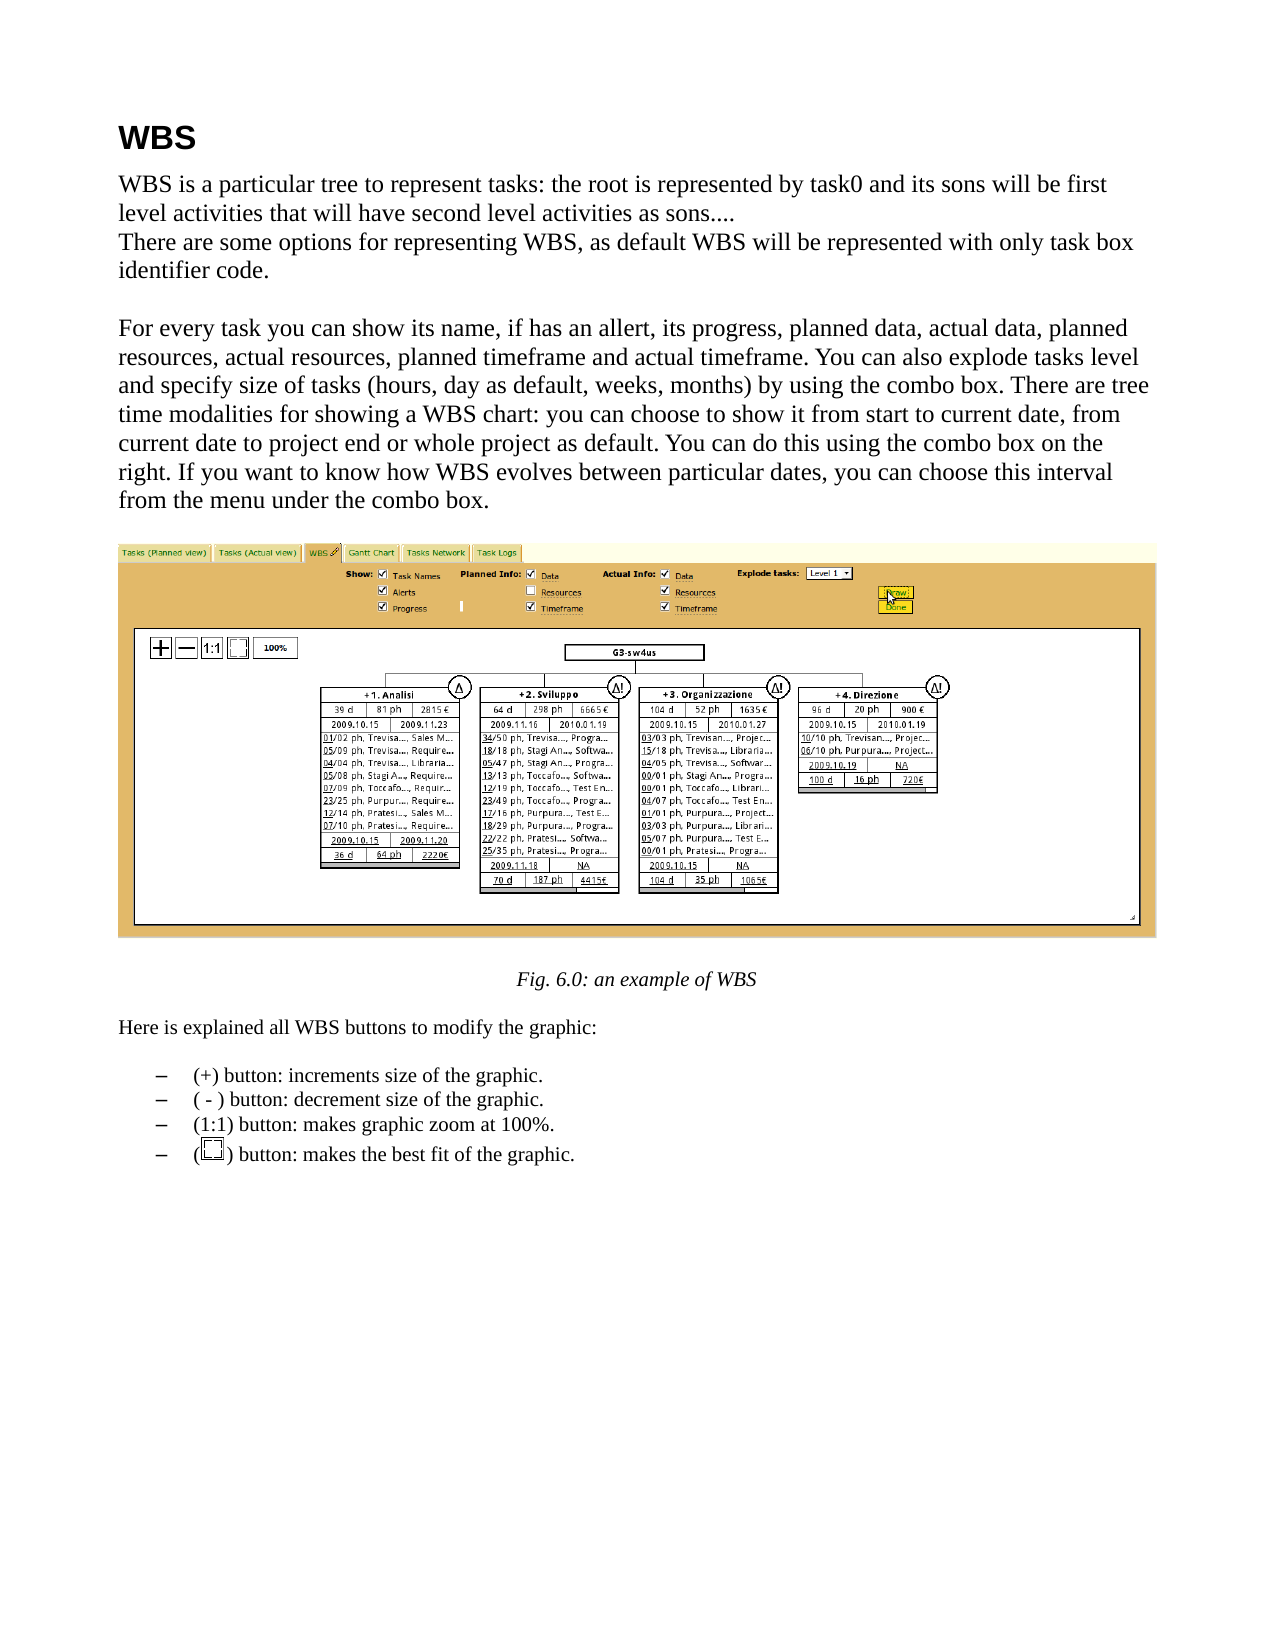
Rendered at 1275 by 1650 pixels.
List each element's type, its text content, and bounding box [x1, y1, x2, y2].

list ( - ) button: decrement size of the graphic. [156, 1087, 1157, 1111]
text WBS is a particular tree to represent tasks: the root is represented by task0 and its sons will be first level activities that will have second level activities as sons.... [118, 169, 1157, 227]
picture [118, 543, 1157, 939]
picture [200, 1135, 227, 1162]
list (1:1) button: makes graphic zoom at 100%. [156, 1111, 1157, 1136]
text Fig. 6.0: an example of WBS [118, 967, 1157, 991]
list () button: makes the best fit of the graphic. [156, 1136, 1157, 1166]
list (+) button: increments size of the graphic. [156, 1063, 1157, 1087]
text For every task you can show its name, if has an allert, its progress, planned data, actual data, planned resources, actual resources, planned timeframe and actual timeframe. You can also explode tasks level and specify size of tasks (hours, day as default, weeks, months) by using the combo box. There are tree time modalities for showing a WBS chart: you can choose to show it from start to current date, from current date to project end or whole project as default. You can do this using the combo box on the right. If you want to know how WBS evolves between particular dates, you can choose this interval from the menu under the combo box. [118, 313, 1157, 514]
text Here is explained all WBS buttons to modify the graphic: [118, 1015, 1157, 1039]
text There are some options for representing WBS, as default WBS will be represented with only task box identifier code. [118, 227, 1157, 284]
subtitle WBS [118, 118, 1157, 157]
